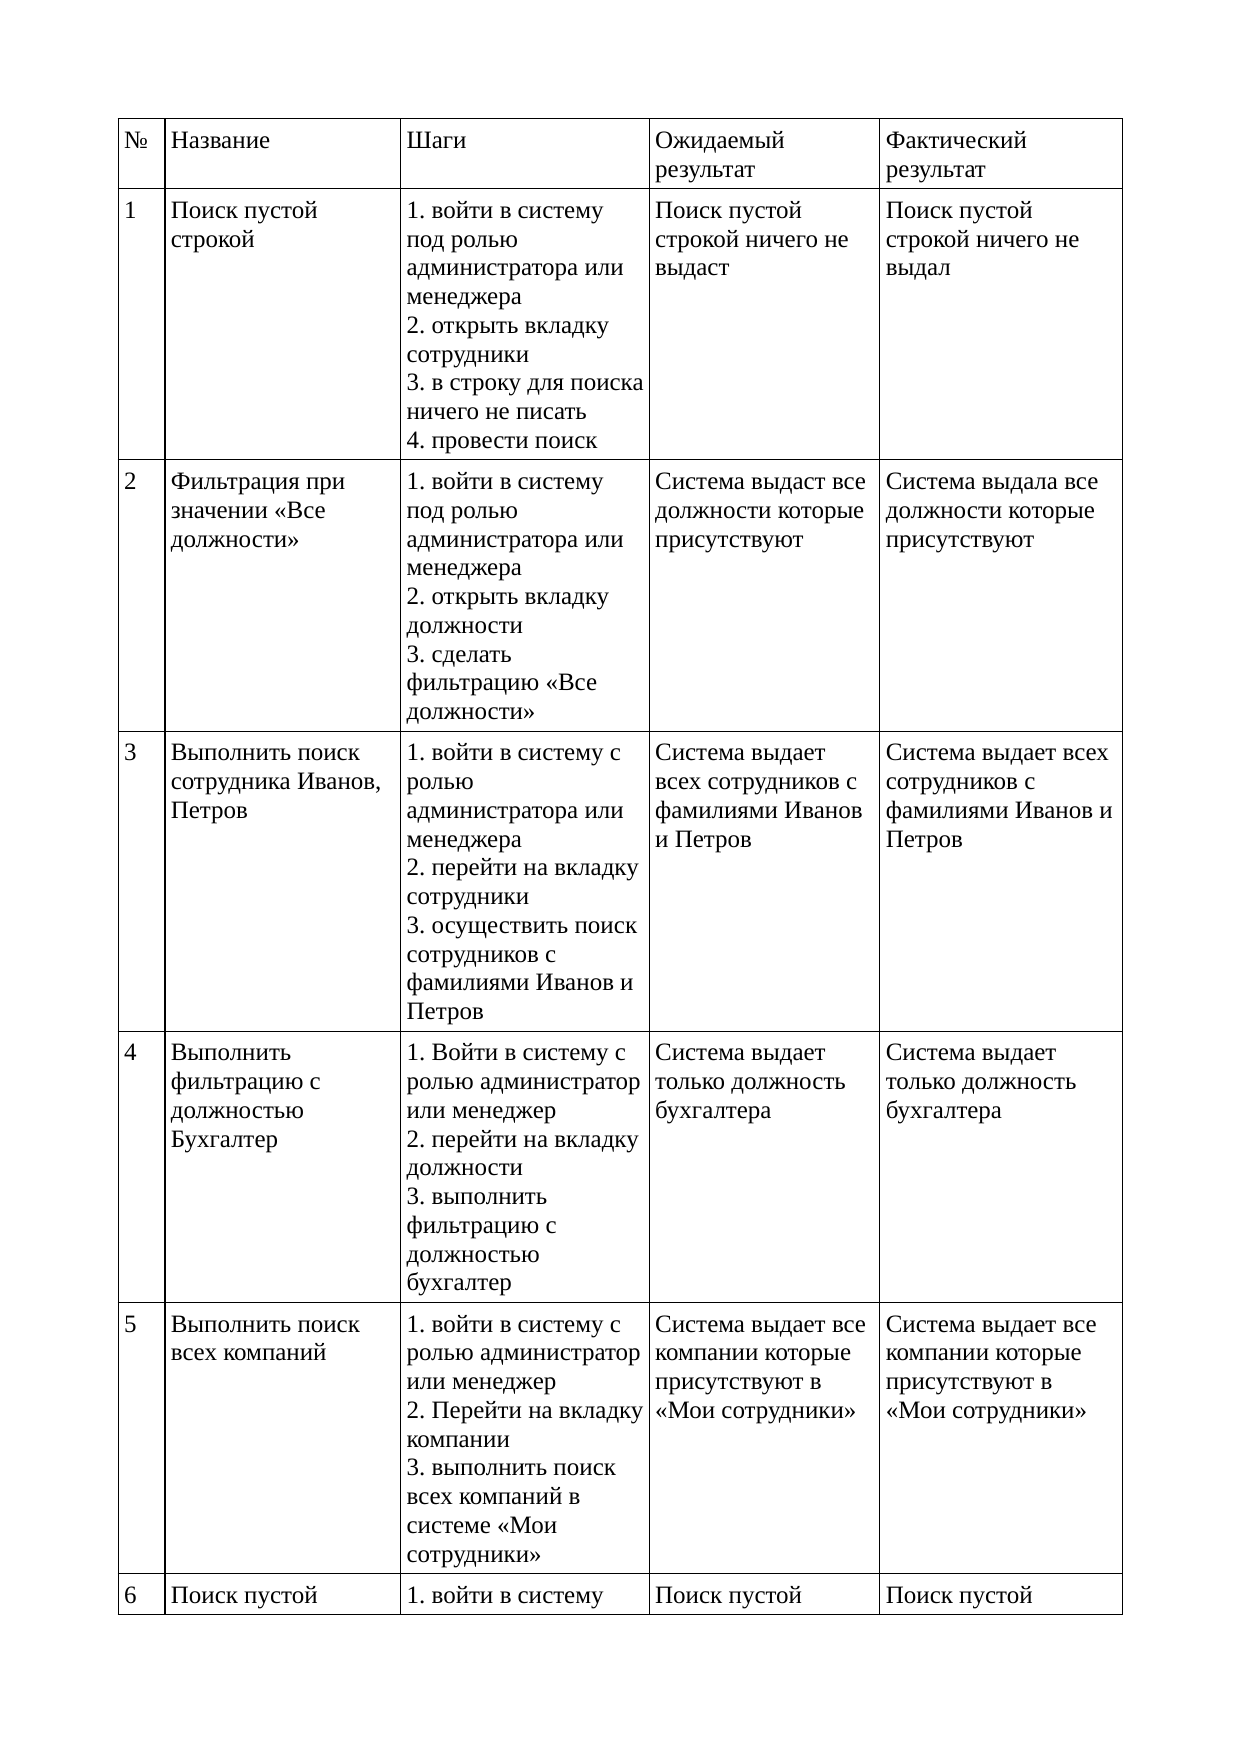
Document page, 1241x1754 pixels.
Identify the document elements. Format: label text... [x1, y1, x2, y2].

table_cell Система выдаст все должности которые присутствуют [650, 460, 879, 731]
table_cell 1. войти в систему с ролью администратор или менеджер 2. Перейти на вкладку компании 3. выполнить поиск всех компаний в системе «Мои сотрудники» [401, 1303, 649, 1573]
table_cell Система выдала все должности которые присутствуют [880, 460, 1122, 731]
table_cell Система выдает только должность бухгалтера [650, 1032, 879, 1302]
table_cell Система выдает все компании которые присутствуют в «Мои сотрудники» [880, 1303, 1122, 1573]
table_cell 1 [119, 189, 164, 459]
table_cell Поиск пустой строкой ничего не выдаст [650, 189, 879, 459]
table_cell 4 [119, 1032, 164, 1302]
table_cell 1. войти в систему с ролью администратора или менеджера 2. перейти на вкладку сотрудники 3. осуществить поиск сотрудников с фамилиями Иванов и Петров [401, 732, 649, 1031]
table_cell Поиск пустой строкой [166, 189, 400, 459]
table_header Фактический результат [880, 119, 1122, 188]
table_cell Выполнить поиск всех компаний [166, 1303, 400, 1573]
table_cell Выполнить фильтрацию с должностью Бухгалтер [166, 1032, 400, 1302]
table_cell Поиск пустой [880, 1574, 1122, 1614]
table_cell Фильтрация при значении «Все должности» [166, 460, 400, 731]
table_cell 1. войти в систему под ролью администратора или менеджера 2. открыть вкладку сотрудники 3. в строку для поиска ничего не писать 4. провести поиск [401, 189, 649, 459]
table_header Шаги [401, 119, 649, 188]
table_cell Система выдает всех сотрудников с фамилиями Иванов и Петров [650, 732, 879, 1031]
table_cell 6 [119, 1574, 164, 1614]
table_cell Выполнить поиск сотрудника Иванов, Петров [166, 732, 400, 1031]
table_cell 5 [119, 1303, 164, 1573]
table_cell Поиск пустой строкой ничего не выдал [880, 189, 1122, 459]
table_cell 1. войти в систему под ролью администратора или менеджера 2. открыть вкладку должности 3. сделать фильтрацию «Все должности» [401, 460, 649, 731]
table_cell Система выдает всех сотрудников с фамилиями Иванов и Петров [880, 732, 1122, 1031]
table_header Название [166, 119, 400, 188]
table_cell Система выдает все компании которые присутствуют в «Мои сотрудники» [650, 1303, 879, 1573]
table_cell 1. войти в систему [401, 1574, 649, 1614]
table_cell Поиск пустой [650, 1574, 879, 1614]
table_cell 2 [119, 460, 164, 731]
table_cell Поиск пустой [166, 1574, 400, 1614]
table_header № [119, 119, 164, 188]
table_header Ожидаемый результат [650, 119, 879, 188]
table_cell 3 [119, 732, 164, 1031]
table_cell Система выдает только должность бухгалтера [880, 1032, 1122, 1302]
table_cell 1. Войти в систему с ролью администратор или менеджер 2. перейти на вкладку должности 3. выполнить фильтрацию с должностью бухгалтер [401, 1032, 649, 1302]
